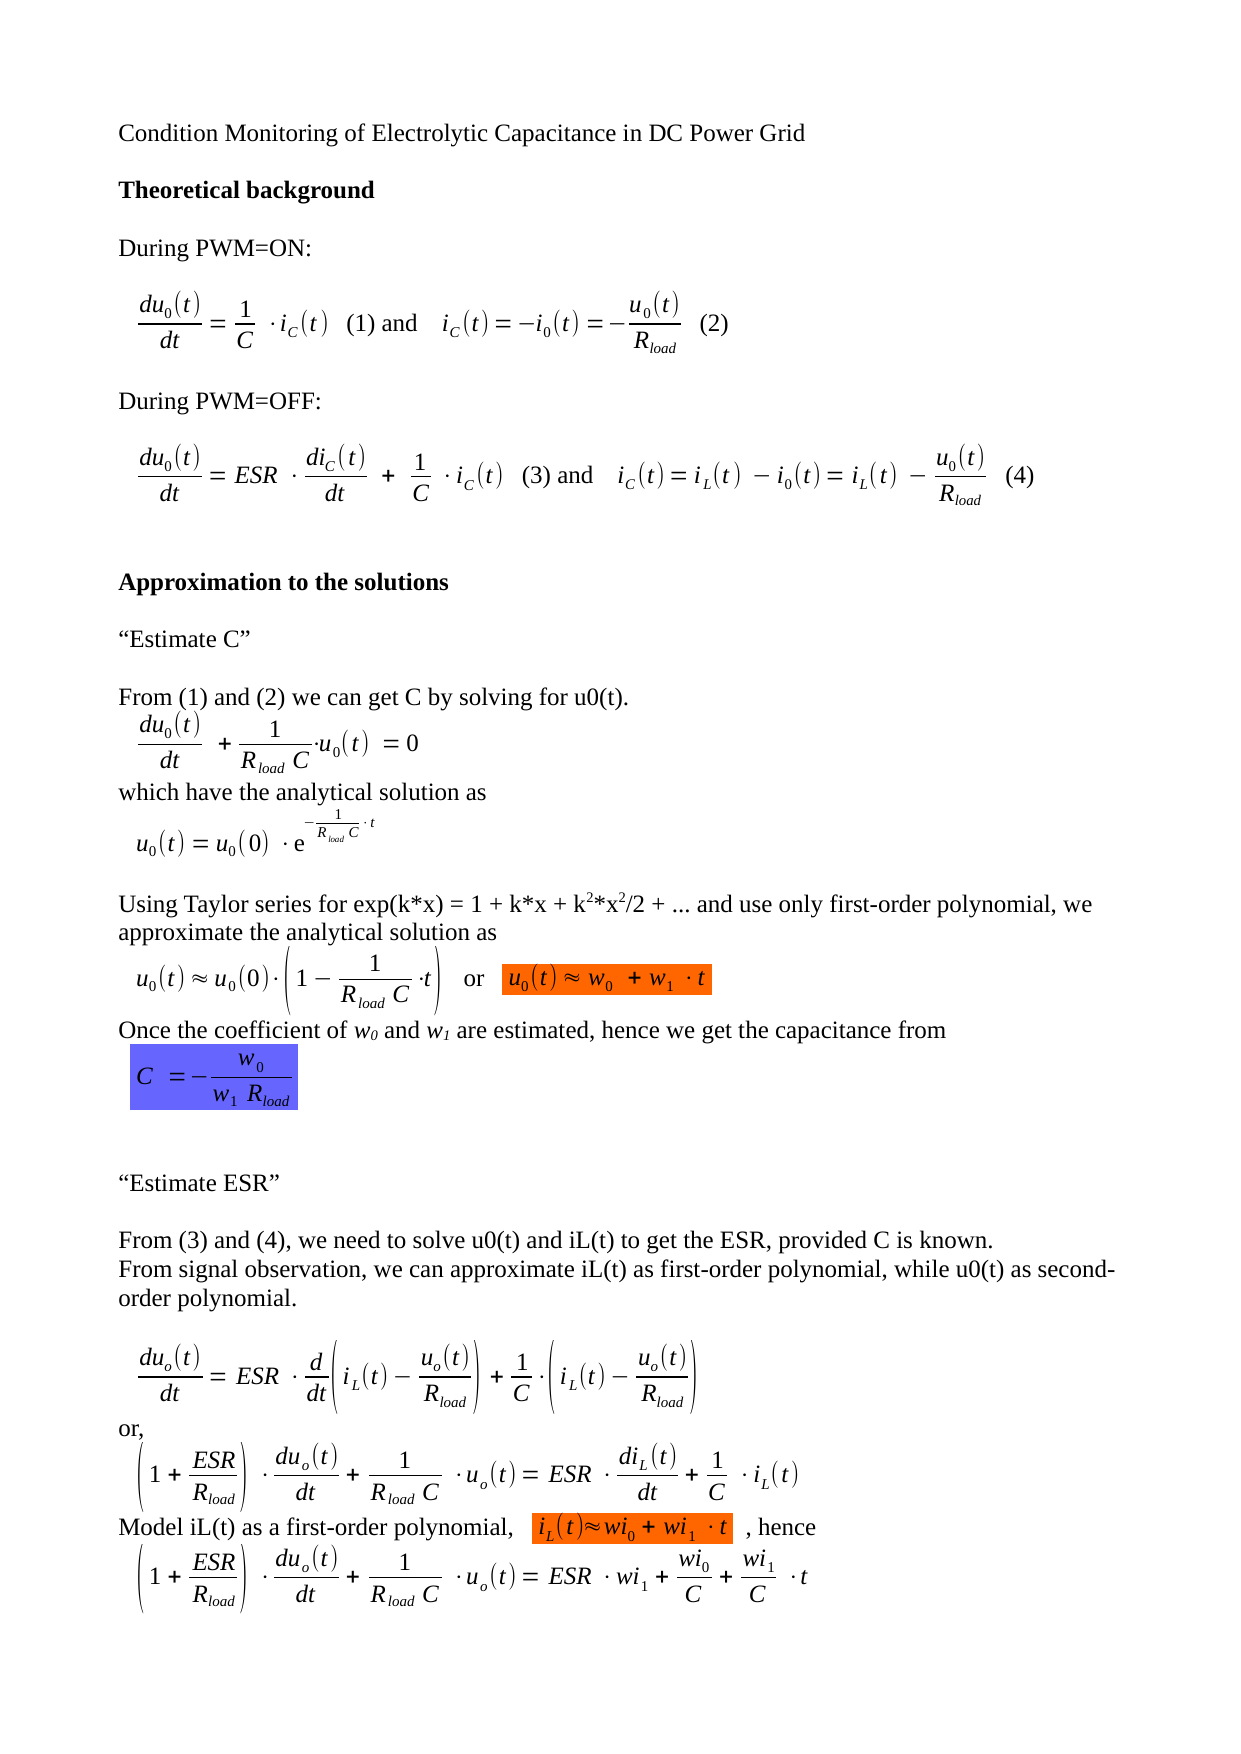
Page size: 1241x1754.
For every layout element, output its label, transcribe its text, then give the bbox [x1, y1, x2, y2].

text Theoretical background [118, 176, 1122, 204]
text Approximation to the solutions [118, 567, 1122, 596]
text During PWM=OFF: [118, 386, 1122, 414]
text (3) and (4) [118, 443, 1122, 509]
text Model iL(t) as a first-order polynomial, , hence [577, 1512, 1122, 1544]
text From (1) and (2) we can get C by solving for u0(t). [118, 682, 1122, 711]
text From (3) and (4), we need to solve u0(t) and iL(t) to get the ESR, provided C is known. [118, 1225, 1122, 1254]
text which have the analytical solution as [118, 777, 1122, 806]
text Model iL(t) as a first-order polynomial, , hence [118, 1512, 576, 1544]
text From signal observation, we can approximate iL(t) as first-order polynomial, while u0(t) as second-order polynomial. [118, 1254, 1122, 1312]
text During PWM=ON: [118, 233, 1122, 262]
text Using Taylor series for exp(k*x) = 1 + k*x + k2*x2/2 + ... and use only first-order polynomial, we approximate the analytical solution as [118, 889, 1122, 946]
text “Estimate ESR” [118, 1168, 1122, 1197]
text or, [118, 1413, 1122, 1442]
text “Estimate C” [118, 624, 1122, 653]
text Condition Monitoring of Electrolytic Capacitance in DC Power Grid [118, 118, 1122, 147]
text (1) and (2) [118, 291, 1122, 357]
text Once the coefficient of w0 and w1 are estimated, hence we get the capacitance from [118, 1015, 1122, 1044]
text or [118, 946, 1122, 1015]
